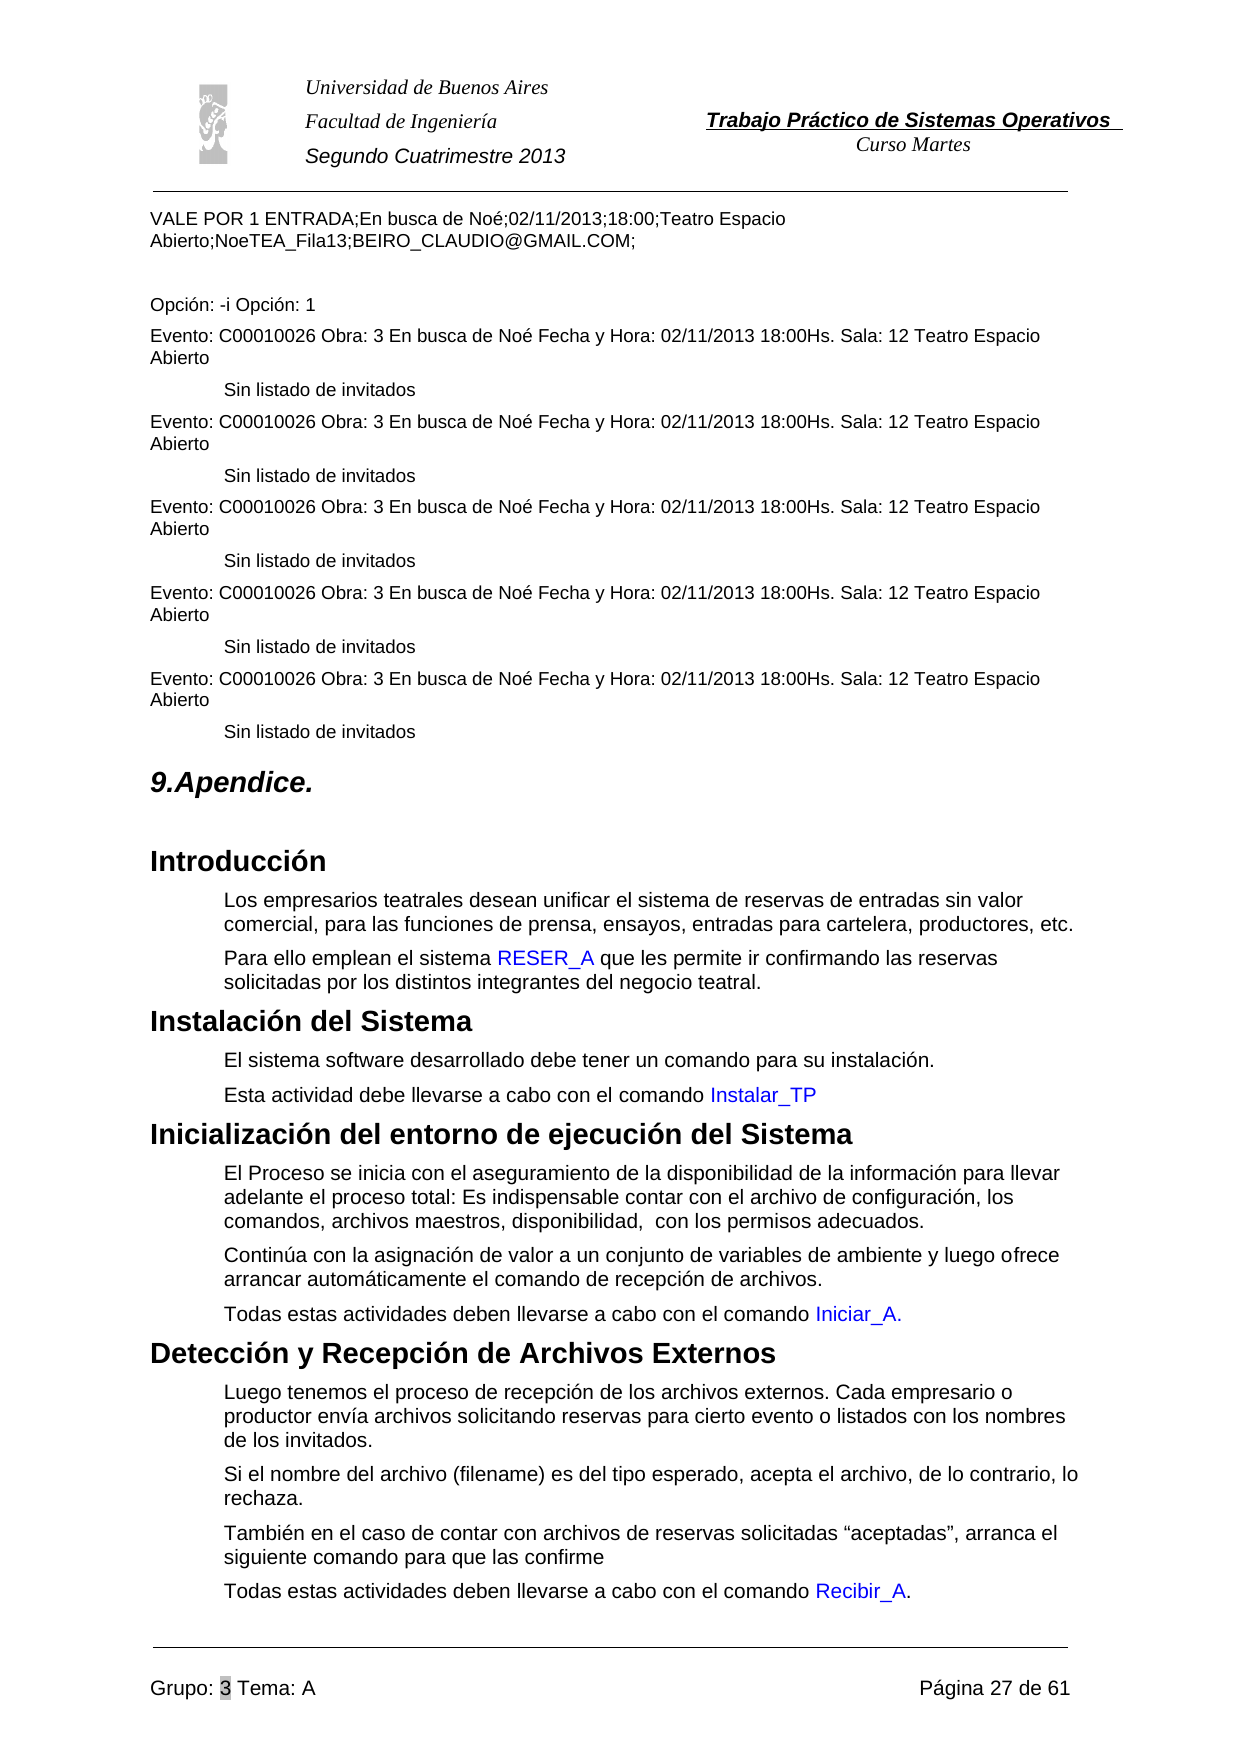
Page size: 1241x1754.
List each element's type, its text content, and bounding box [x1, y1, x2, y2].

text También en el caso de contar con archivos de reservas solicitadas “aceptadas”, arranca el siguiente comando para que las confirme [224, 1521, 1090, 1568]
text Todas estas actividades deben llevarse a cabo con el comando Recibir_A. [224, 1579, 1090, 1603]
text Evento: C00010026 Obra: 3 En busca de Noé Fecha y Hora: 02/11/2013 18:00Hs. Sala: 12 Teatro Espacio Abierto [150, 411, 1090, 454]
picture [198, 82, 231, 166]
text Evento: C00010026 Obra: 3 En busca de Noé Fecha y Hora: 02/11/2013 18:00Hs. Sala: 12 Teatro Espacio Abierto [150, 667, 1090, 711]
text Inicialización del entorno de ejecución del Sistema [150, 1117, 1090, 1151]
text Todas estas actividades deben llevarse a cabo con el comando Iniciar_A. [224, 1302, 1090, 1326]
text Sin listado de invitados [150, 635, 1090, 657]
text Evento: C00010026 Obra: 3 En busca de Noé Fecha y Hora: 02/11/2013 18:00Hs. Sala: 12 Teatro Espacio Abierto [150, 496, 1090, 539]
text Sin listado de invitados [150, 550, 1090, 571]
text El sistema software desarrollado debe tener un comando para su instalación. [224, 1048, 1090, 1072]
subtitle 9.Apendice. [150, 765, 1090, 799]
text Esta actividad debe llevarse a cabo con el comando Instalar_TP [224, 1083, 1090, 1107]
text Detección y Recepción de Archivos Externos [150, 1336, 1090, 1369]
text Instalación del Sistema [150, 1004, 1090, 1038]
text VALE POR 1 ENTRADA;En busca de Noé;02/11/2013;18:00;Teatro Espacio Abierto;NoeTEA_Fila13;BEIRO_CLAUDIO@GMAIL.COM; [150, 208, 1090, 251]
text Continúa con la asignación de valor a un conjunto de variables de ambiente y luego ofrece arrancar automáticamente el comando de recepción de archivos. [224, 1243, 1090, 1291]
text Sin listado de invitados [150, 721, 1090, 742]
text Para ello emplean el sistema RESER_A que les permite ir confirmando las reservas solicitadas por los distintos integrantes del negocio teatral. [150, 946, 1090, 994]
text Sin listado de invitados [150, 464, 1090, 486]
text Luego tenemos el proceso de recepción de los archivos externos. Cada empresario o productor envía archivos solicitando reservas para cierto evento o listados con los nombres de los invitados. [224, 1380, 1090, 1452]
text Los empresarios teatrales desean unificar el sistema de reservas de entradas sin valor comercial, para las funciones de prensa, ensayos, entradas para cartelera, productores, etc. [150, 888, 1090, 936]
text Evento: C00010026 Obra: 3 En busca de Noé Fecha y Hora: 02/11/2013 18:00Hs. Sala: 12 Teatro Espacio Abierto [150, 582, 1090, 625]
text Evento: C00010026 Obra: 3 En busca de Noé Fecha y Hora: 02/11/2013 18:00Hs. Sala: 12 Teatro Espacio Abierto [150, 325, 1090, 368]
text Opción: -i Opción: 1 [150, 293, 1090, 315]
text Si el nombre del archivo (filename) es del tipo esperado, acepta el archivo, de lo contrario, lo rechaza. [224, 1462, 1090, 1510]
text Sin listado de invitados [150, 379, 1090, 400]
text Introducción [150, 844, 1090, 877]
text El Proceso se inicia con el aseguramiento de la disponibilidad de la información para llevar adelante el proceso total: Es indispensable contar con el archivo de configuración, los comandos, archivos maestros, disponibilidad, con los permisos adecuados. [224, 1161, 1090, 1233]
